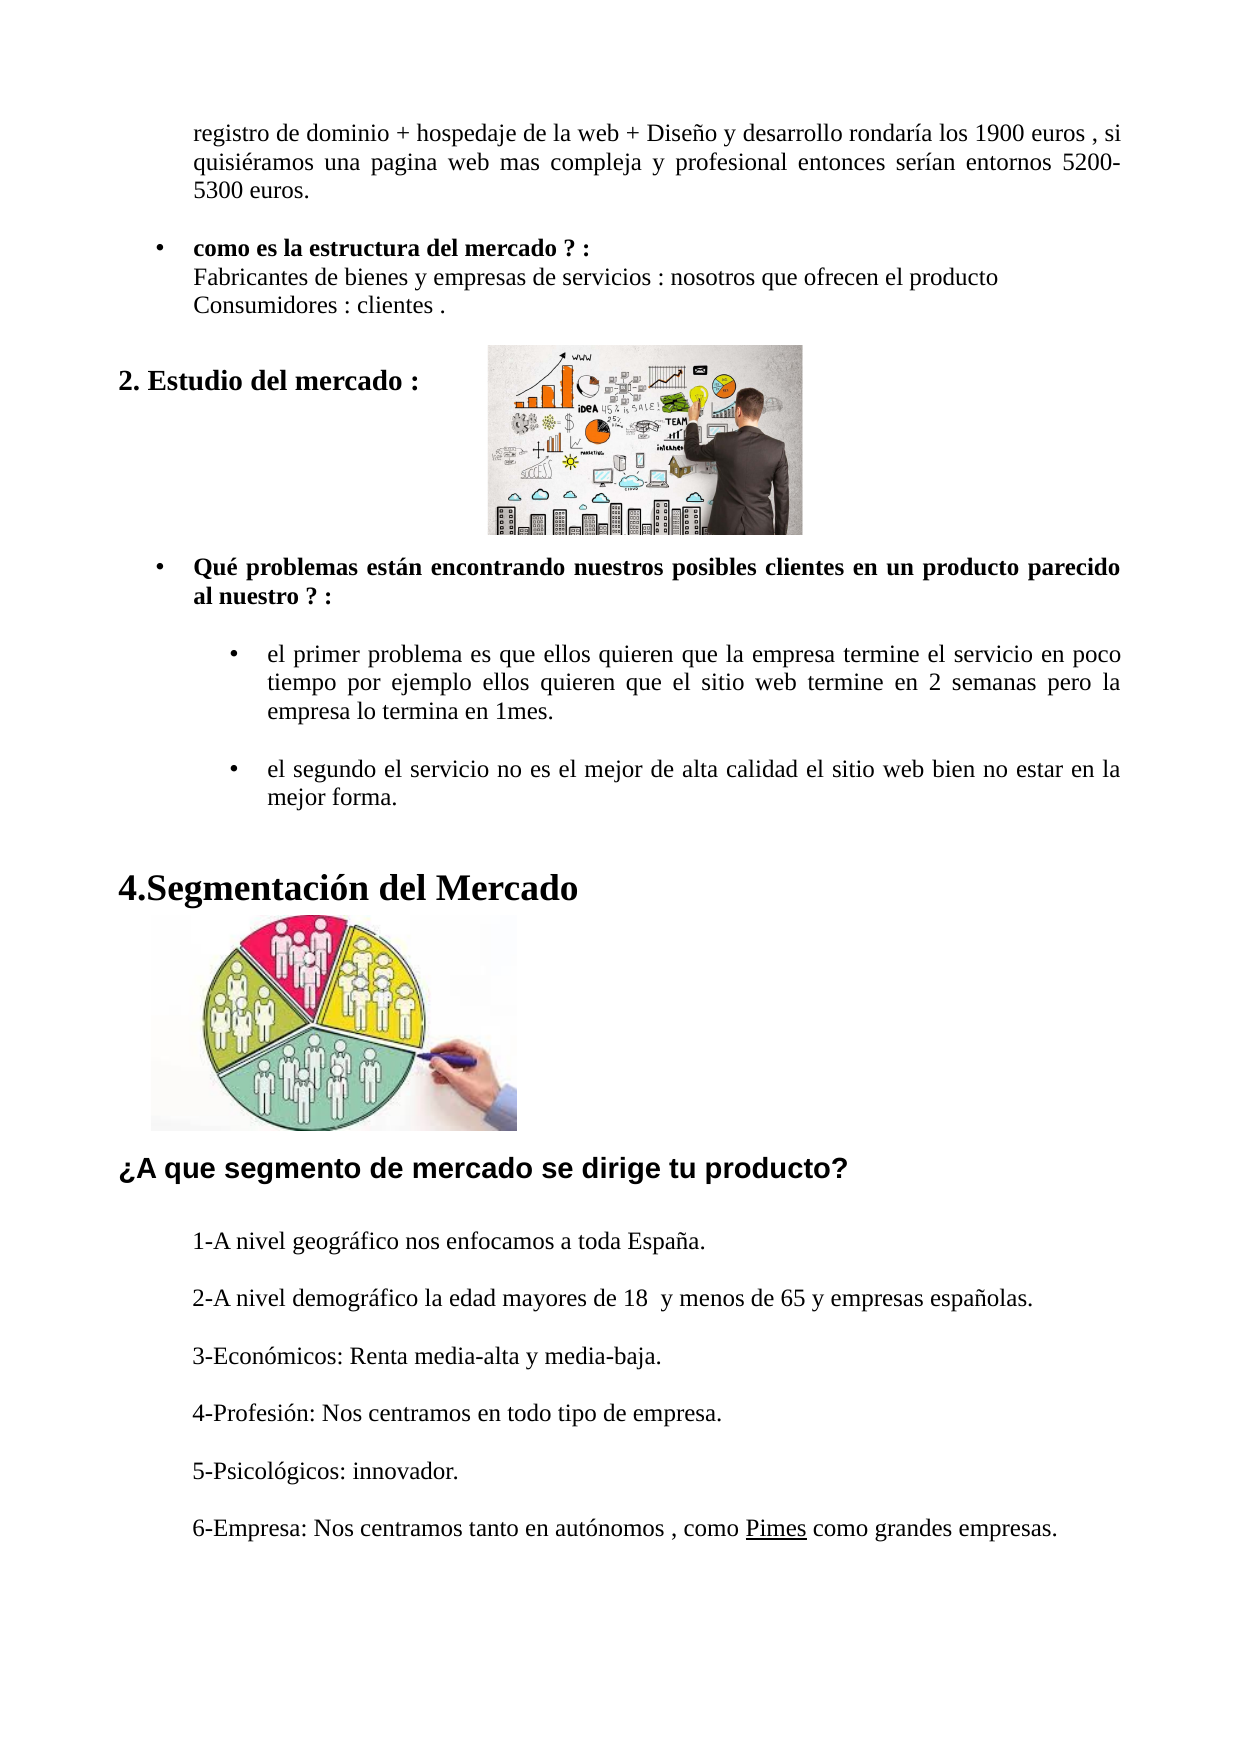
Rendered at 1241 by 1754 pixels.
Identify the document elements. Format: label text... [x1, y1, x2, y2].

text 3-Económicos: Renta media-alta y media-baja. [118, 1341, 1122, 1370]
list Consumidores : clientes . [156, 291, 1122, 319]
list Fabricantes de bienes y empresas de servicios : nosotros que ofrecen el producto [156, 262, 1122, 291]
list el segundo el servicio no es el mejor de alta calidad el sitio web bien no estar en la mejor forma. [229, 754, 1122, 811]
list registro de dominio + hospedaje de la web + Diseño y desarrollo rondaría los 1900 euros , si quisiéramos una pagina web mas compleja y profesional entonces serían entornos 5200-5300 euros. [156, 118, 1122, 204]
subtitle 4.Segmentación del Mercado [118, 865, 1122, 908]
text 2-A nivel demográfico la edad mayores de 18 y menos de 65 y empresas españolas. [118, 1283, 1122, 1312]
text 5-Psicológicos: innovador. [118, 1456, 1122, 1485]
text 4-Profesión: Nos centramos en todo tipo de empresa. [118, 1398, 1122, 1427]
picture [150, 915, 517, 1131]
list Qué problemas están encontrando nuestros posibles clientes en un producto parecido al nuestro ? : [156, 552, 1122, 610]
picture [487, 345, 803, 535]
subtitle ¿A que segmento de mercado se dirige tu producto? [118, 1151, 1122, 1185]
text 1-A nivel geográfico nos enfocamos a toda España. [118, 1226, 1122, 1255]
text 6-Empresa: Nos centramos tanto en autónomos , como Pimes como grandes empresas. [118, 1513, 1122, 1542]
subtitle [803, 363, 1122, 396]
list como es la estructura del mercado ? : [156, 233, 1122, 262]
subtitle 2. Estudio del mercado : [118, 363, 487, 396]
list el primer problema es que ellos quieren que la empresa termine el servicio en poco tiempo por ejemplo ellos quieren que el sitio web termine en 2 semanas pero la empresa lo termina en 1mes. [229, 639, 1122, 725]
